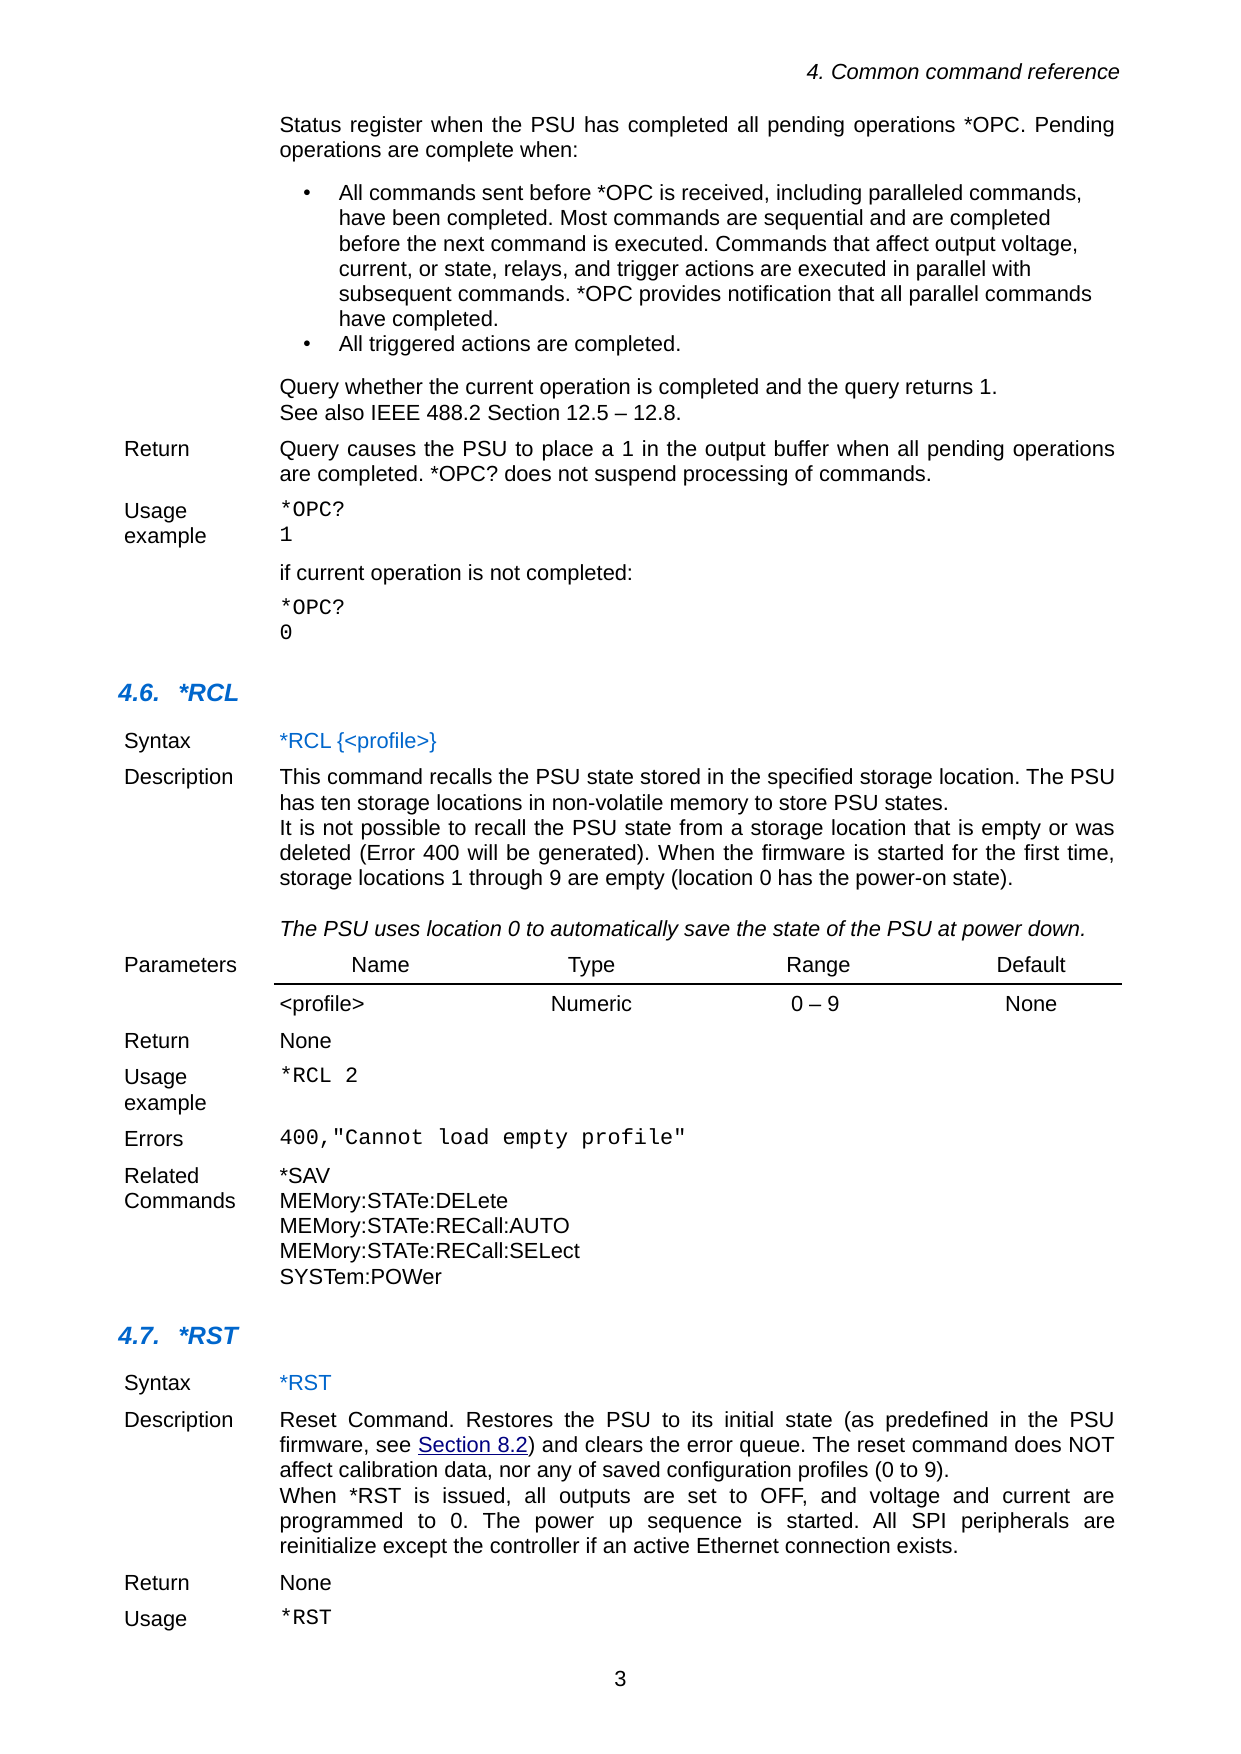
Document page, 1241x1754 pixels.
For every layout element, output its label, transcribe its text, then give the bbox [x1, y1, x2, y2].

table_cell None [274, 1564, 1122, 1601]
table_cell Type [487, 946, 696, 983]
table_cell *OPC? 1 if current operation is not completed: *OPC? 0 [274, 492, 1122, 652]
table_cell *SAV MEMory:STATe:DELete MEMory:STATe:RECall:AUTO MEMory:STATe:RECall:SELect SYSTem:POWer [274, 1157, 1122, 1294]
table_cell Return [118, 430, 274, 492]
table_cell Range [696, 946, 941, 983]
table_cell Numeric [487, 985, 696, 1022]
table_cell This command recalls the PSU state stored in the specified storage location. The PSU has ten storage locations in non-volatile memory to store PSU states. It is not possible to recall the PSU state from a storage location that is empty or was deleted (Error 400 will be generated). When the firmware is started for the first time, storage locations 1 through 9 are empty (location 0 has the power-on state). The PSU uses location 0 to automatically save the state of the PSU at power down. [274, 759, 1122, 946]
table_cell Description [118, 759, 274, 946]
table_cell None [941, 985, 1122, 1022]
table_cell Query causes the PSU to place a 1 in the output buffer when all pending operations are completed. *OPC? does not suspend processing of commands. [274, 430, 1122, 492]
table_cell Usage [118, 1601, 274, 1637]
table_header *RST [274, 1365, 1122, 1401]
table_cell *RST [274, 1601, 1122, 1637]
table_header Syntax [118, 1365, 274, 1401]
table_cell None [274, 1022, 1122, 1058]
table_cell Default [941, 946, 1122, 983]
table_cell [118, 983, 274, 1022]
table_cell Name [274, 946, 487, 983]
table_cell *RCL 2 [274, 1059, 1122, 1120]
table_header *RCL {<profile>} [274, 722, 1122, 758]
table_cell Return [118, 1564, 274, 1601]
table_cell Related Commands [118, 1157, 274, 1294]
table_cell Return [118, 1022, 274, 1058]
table_cell Status register when the PSU has completed all pending operations *OPC. Pending operations are complete when: All commands sent before *OPC is received, including paralleled commands, have been completed. Most commands are sequential and are completed before the next command is executed. Commands that affect output voltage, current, or state, relays, and trigger actions are executed in parallel with subsequent commands. *OPC provides notification that all parallel commands have completed. All triggered actions are completed. Query whether the current operation is completed and the query returns 1. See also IEEE 488.2 Section 12.5 – 12.8. [274, 106, 1122, 430]
table_cell Parameters [118, 946, 274, 983]
table_cell 0 – 9 [696, 985, 941, 1022]
table_cell Usage example [118, 492, 274, 652]
table_cell Errors [118, 1120, 274, 1157]
table_cell Usage example [118, 1059, 274, 1120]
table_cell 400,"Cannot load empty profile" [274, 1120, 1122, 1157]
table_cell <profile> [274, 985, 487, 1022]
subtitle *RCL [118, 678, 1122, 707]
table_cell Description [118, 1401, 274, 1564]
table_header Syntax [118, 722, 274, 758]
subtitle *RST [118, 1321, 1122, 1350]
table_cell Reset Command. Restores the PSU to its initial state (as predefined in the PSU firmware, see Section 8.2) and clears the error queue. The reset command does NOT affect calibration data, nor any of saved configuration profiles (0 to 9). When *RST is issued, all outputs are set to OFF, and voltage and current are programmed to 0. The power up sequence is started. All SPI peripherals are reinitialize except the controller if an active Ethernet connection exists. [274, 1401, 1122, 1564]
table_cell [118, 106, 274, 430]
